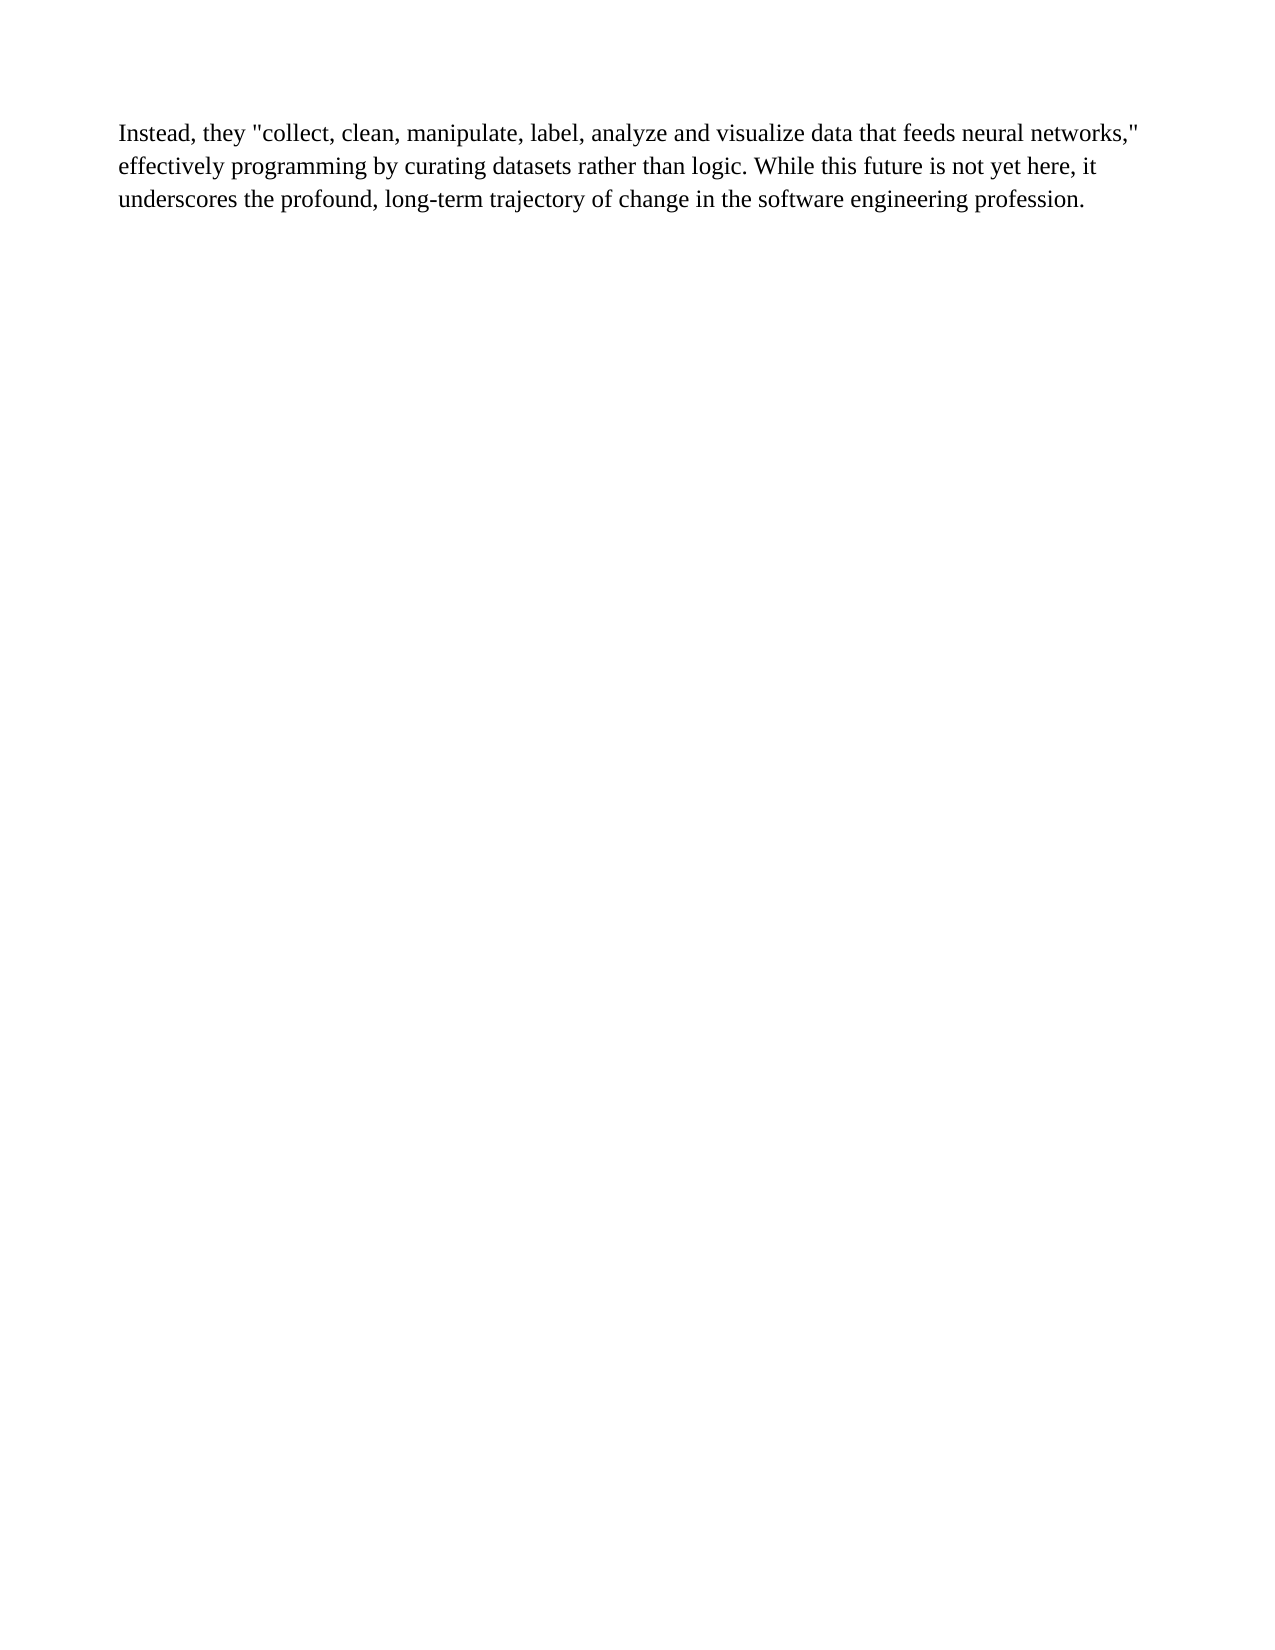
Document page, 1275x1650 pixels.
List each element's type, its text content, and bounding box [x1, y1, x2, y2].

text Instead, they "collect, clean, manipulate, label, analyze and visualize data that feeds neural networks," effectively programming by curating datasets rather than logic. While this future is not yet here, it underscores the profound, long-term trajectory of change in the software engineering profession. [118, 118, 1157, 213]
